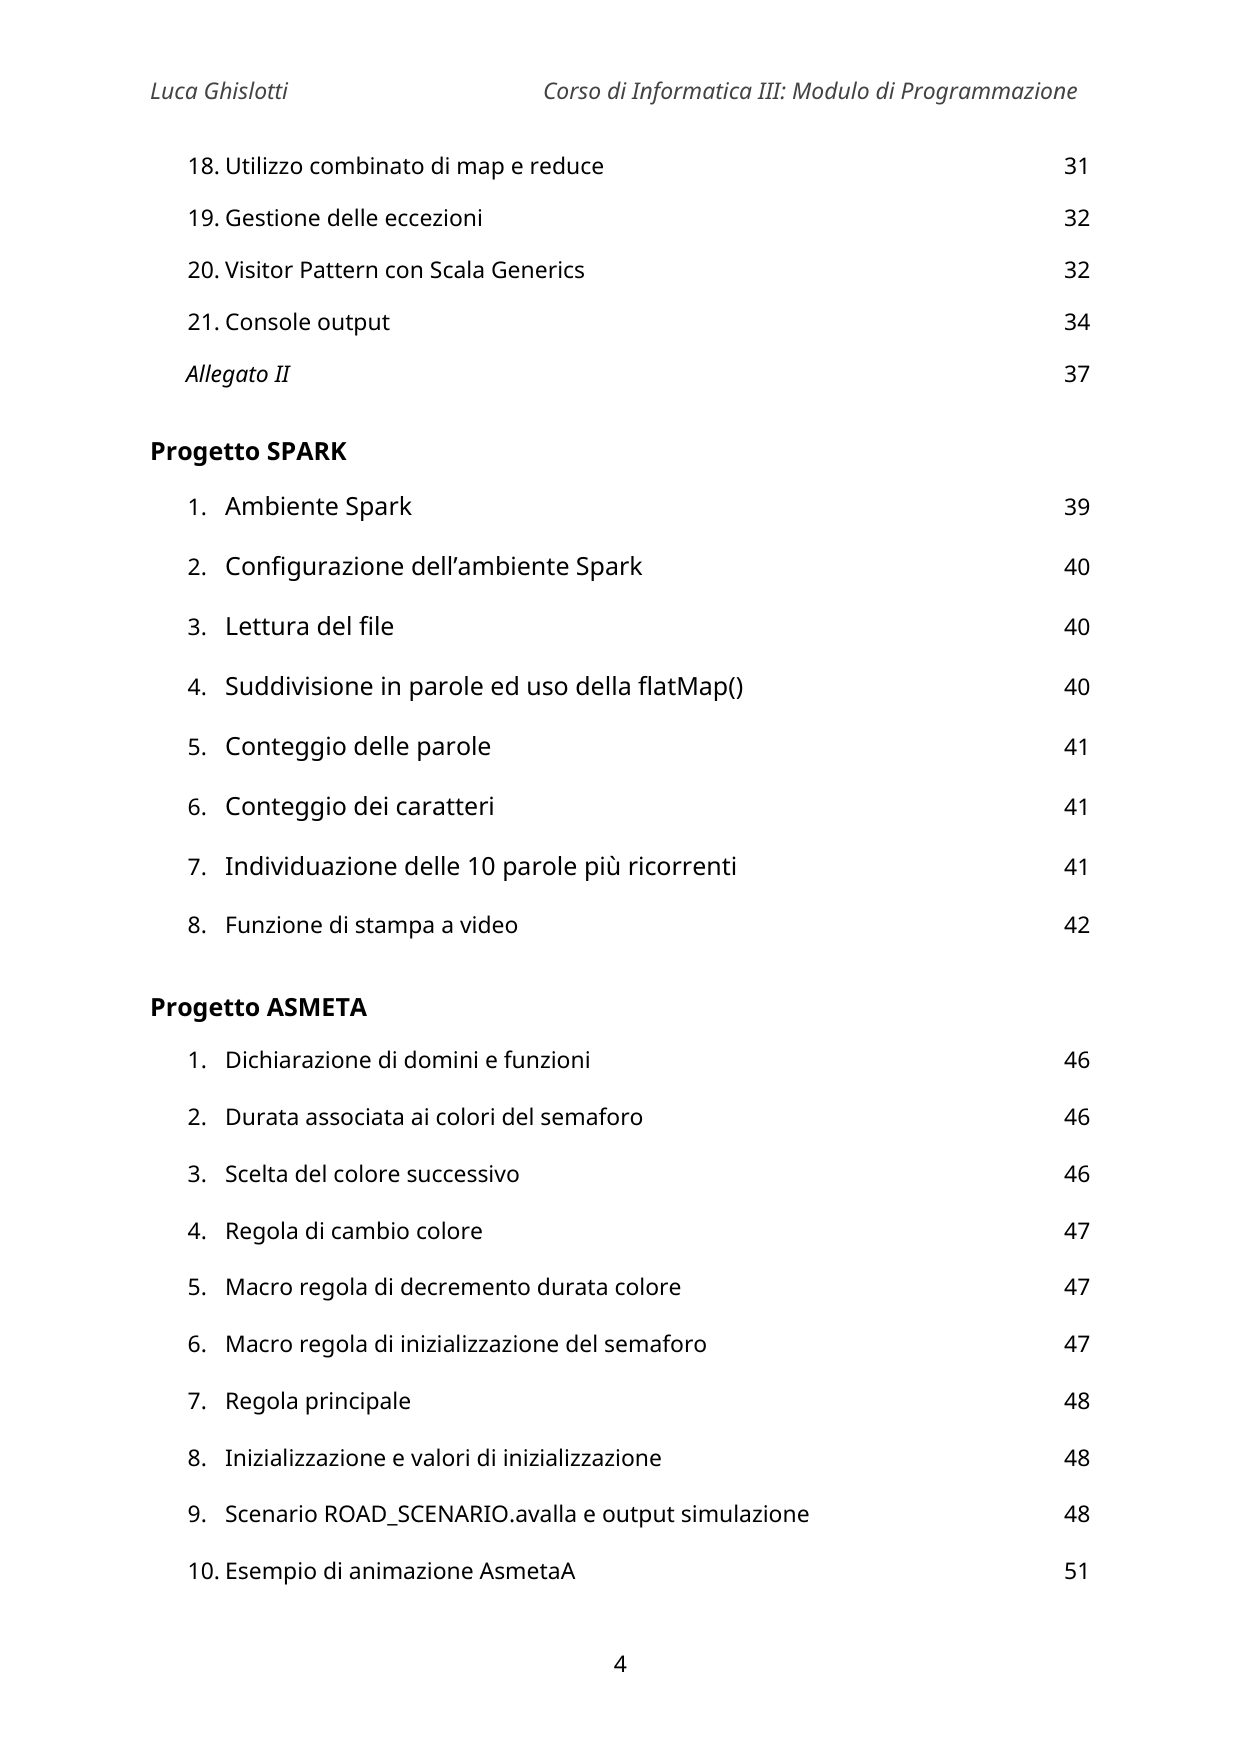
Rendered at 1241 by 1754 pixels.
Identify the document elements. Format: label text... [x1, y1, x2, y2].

list Ambiente Spark 39 [187, 489, 1090, 523]
list Utilizzo combinato di map e reduce 31 [187, 150, 1090, 181]
list Configurazione dell’ambiente Spark 40 [187, 549, 1090, 583]
list Scenario ROAD_SCENARIO.avalla e output simulazione 48 [187, 1498, 1090, 1530]
list Inizializzazione e valori di inizializzazione 48 [187, 1442, 1090, 1473]
list Macro regola di decremento durata colore 47 [187, 1271, 1090, 1303]
list Suddivisione in parole ed uso della flatMap() 40 [187, 669, 1090, 703]
list Conteggio delle parole 41 [187, 729, 1090, 763]
text Progetto ASMETA [150, 989, 1090, 1023]
text Progetto SPARK [150, 434, 1090, 468]
list Regola di cambio colore 47 [187, 1214, 1090, 1246]
list Esempio di animazione AsmetaA 51 [187, 1555, 1090, 1586]
list Conteggio dei caratteri 41 [187, 789, 1090, 823]
list Dichiarazione di domini e funzioni 46 [187, 1044, 1090, 1076]
list Console output 34 [187, 306, 1090, 337]
list Visitor Pattern con Scala Generics 32 [187, 254, 1090, 285]
list Scelta del colore successivo 46 [187, 1158, 1090, 1189]
list Funzione di stampa a video 42 [187, 909, 1090, 940]
list Regola principale 48 [187, 1385, 1090, 1416]
list Lettura del file 40 [187, 609, 1090, 643]
list Macro regola di inizializzazione del semaforo 47 [187, 1328, 1090, 1359]
text Allegato II 37 [150, 358, 1090, 389]
list Gestione delle eccezioni 32 [187, 202, 1090, 233]
list Durata associata ai colori del semaforo 46 [187, 1101, 1090, 1132]
list Individuazione delle 10 parole più ricorrenti 41 [187, 849, 1090, 883]
